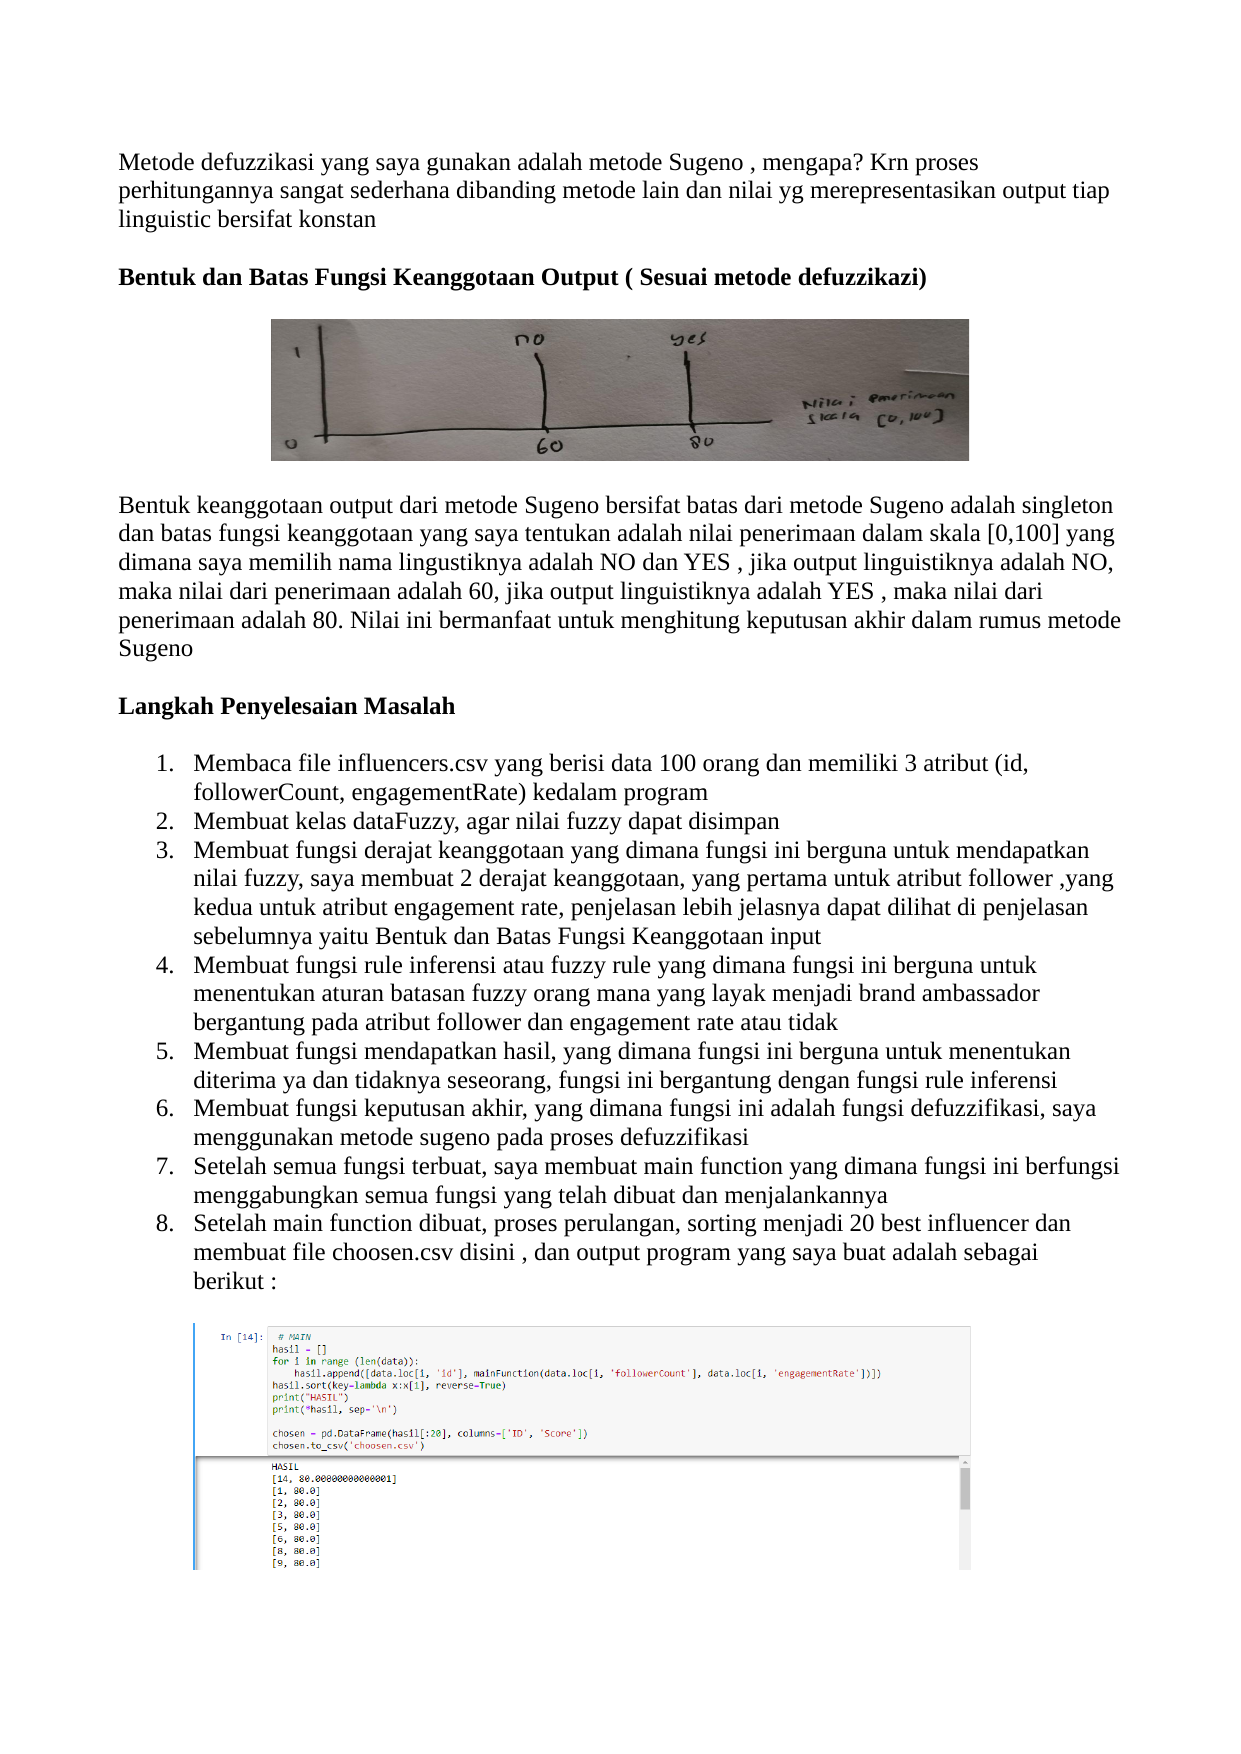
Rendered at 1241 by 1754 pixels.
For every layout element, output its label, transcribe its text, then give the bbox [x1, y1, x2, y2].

list Membuat kelas dataFuzzy, agar nilai fuzzy dapat disimpan [156, 806, 1122, 835]
list Membuat fungsi rule inferensi atau fuzzy rule yang dimana fungsi ini berguna untuk menentukan aturan batasan fuzzy orang mana yang layak menjadi brand ambassador bergantung pada atribut follower dan engagement rate atau tidak [156, 950, 1122, 1036]
text Langkah Penyelesaian Masalah [118, 691, 1122, 720]
text Metode defuzzikasi yang saya gunakan adalah metode Sugeno , mengapa? Krn proses perhitungannya sangat sederhana dibanding metode lain dan nilai yg merepresentasikan output tiap linguistic bersifat konstan [118, 147, 1122, 233]
text Bentuk keanggotaan output dari metode Sugeno bersifat batas dari metode Sugeno adalah singleton dan batas fungsi keanggotaan yang saya tentukan adalah nilai penerimaan dalam skala [0,100] yang dimana saya memilih nama lingustiknya adalah NO dan YES , jika output linguistiknya adalah NO, maka nilai dari penerimaan adalah 60, jika output linguistiknya adalah YES , maka nilai dari penerimaan adalah 80. Nilai ini bermanfaat untuk menghitung keputusan akhir dalam rumus metode Sugeno [118, 490, 1122, 662]
list Membuat fungsi mendapatkan hasil, yang dimana fungsi ini berguna untuk menentukan diterima ya dan tidaknya seseorang, fungsi ini bergantung dengan fungsi rule inferensi [156, 1036, 1122, 1093]
list Membuat fungsi derajat keanggotaan yang dimana fungsi ini berguna untuk mendapatkan nilai fuzzy, saya membuat 2 derajat keanggotaan, yang pertama untuk atribut follower ,yang kedua untuk atribut engagement rate, penjelasan lebih jelasnya dapat dilihat di penjelasan sebelumnya yaitu Bentuk dan Batas Fungsi Keanggotaan input [156, 835, 1122, 950]
text Bentuk dan Batas Fungsi Keanggotaan Output ( Sesuai metode defuzzikazi) [118, 262, 1122, 291]
list Setelah main function dibuat, proses perulangan, sorting menjadi 20 best influencer dan membuat file choosen.csv disini , dan output program yang saya buat adalah sebagai berikut : [156, 1208, 1122, 1295]
list Membaca file influencers.csv yang berisi data 100 orang dan memiliki 3 atribut (id, followerCount, engagementRate) kedalam program [156, 748, 1122, 806]
list Setelah semua fungsi terbuat, saya membuat main function yang dimana fungsi ini berfungsi menggabungkan semua fungsi yang telah dibuat dan menjalankannya [156, 1151, 1122, 1208]
list Membuat fungsi keputusan akhir, yang dimana fungsi ini adalah fungsi defuzzifikasi, saya menggunakan metode sugeno pada proses defuzzifikasi [156, 1093, 1122, 1151]
